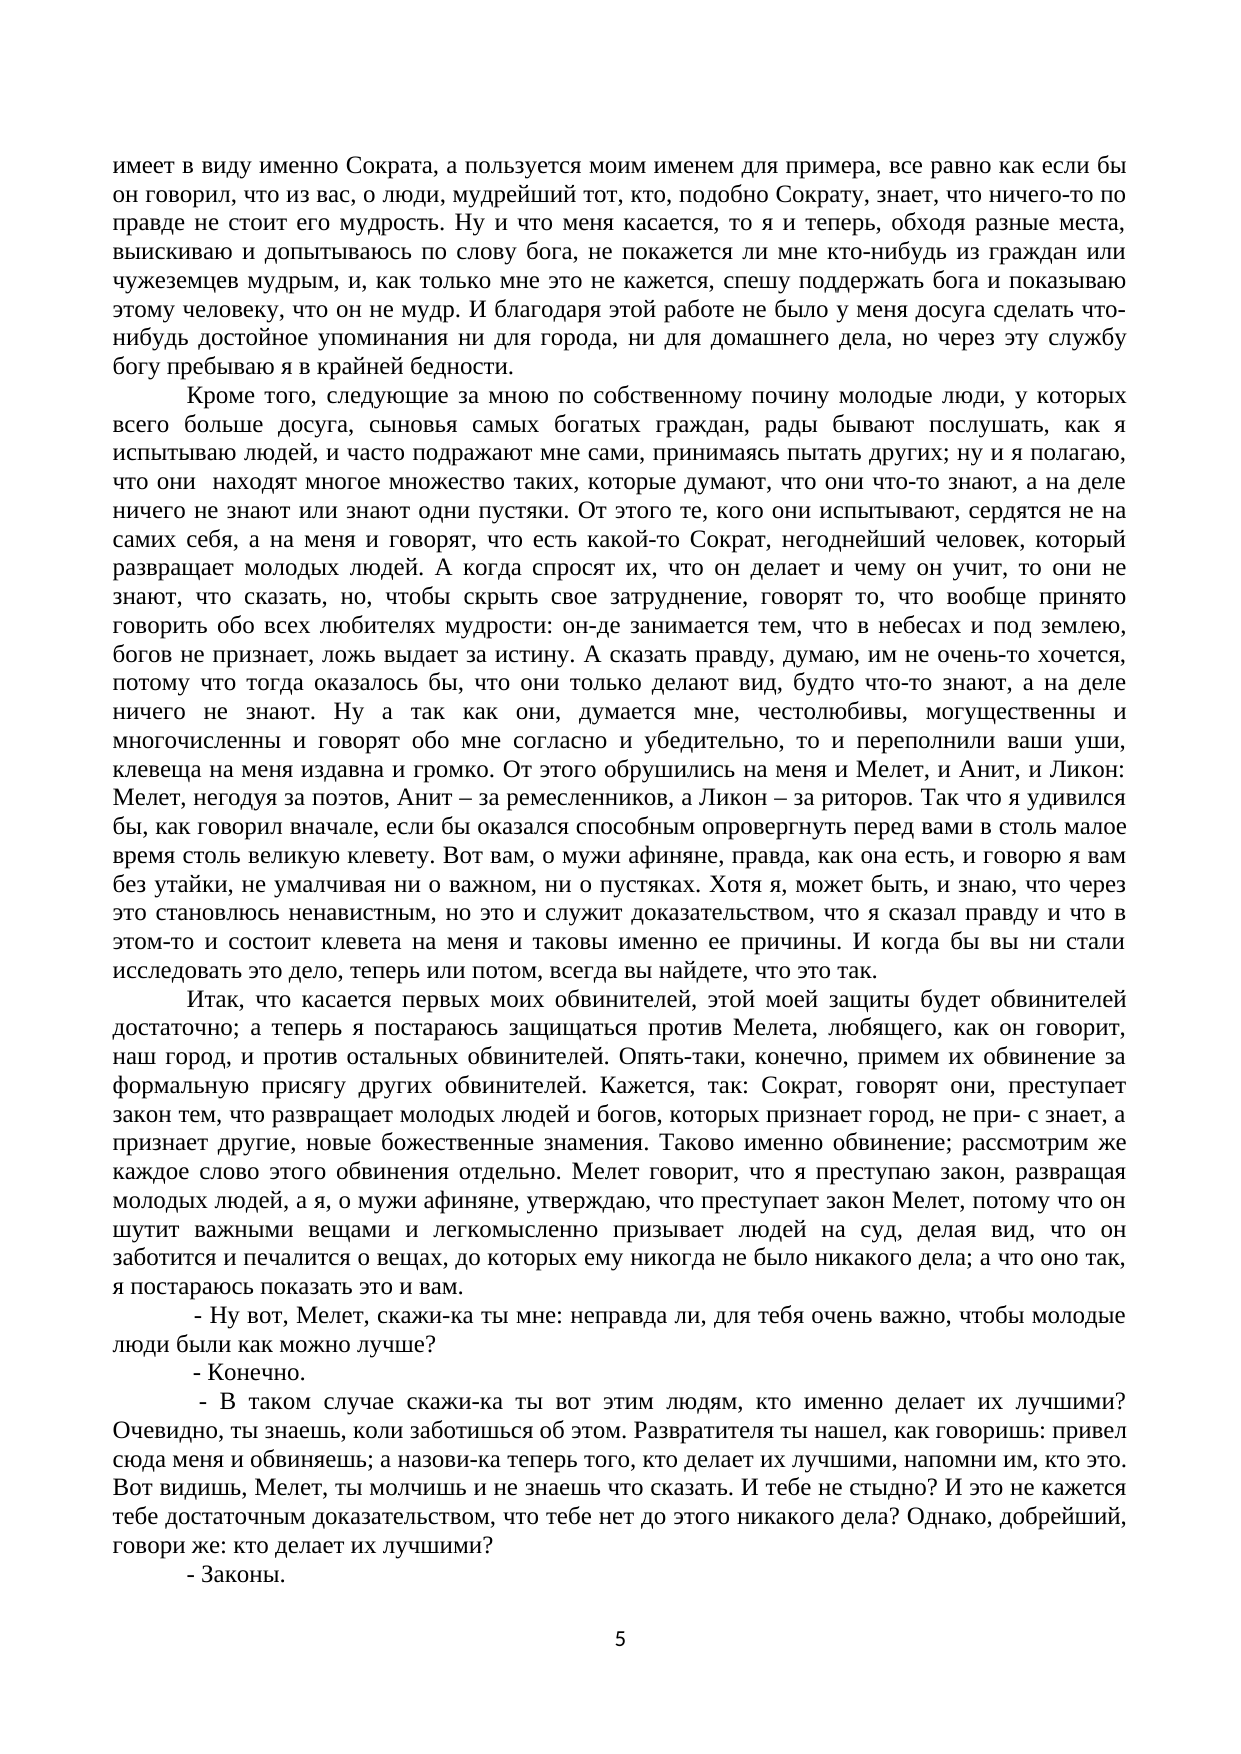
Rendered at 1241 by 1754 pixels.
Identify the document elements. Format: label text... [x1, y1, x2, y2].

text Кроме того, следующие за мною по собственному почину молодые люди, у которых всего больше досуга, сыновья самых богатых граждан, рады бывают послушать, как я испытываю людей, и часто подражают мне сами, принимаясь пытать других; ну и я полагаю, что они находят многое множество таких, которые думают, что они что-то знают, а на деле ничего не знают или знают одни пустяки. От этого те, кого они испытывают, сердятся не на самих себя, а на меня и говорят, что есть какой-то Сократ, негоднейший человек, который развращает молодых людей. А когда спросят их, что он делает и чему он учит, то они не знают, что сказать, но, чтобы скрыть свое затруднение, говорят то, что вообще принято говорить обо всех любителях мудрости: он-де занимается тем, что в небесах и под землею, богов не признает, ложь выдает за истину. А сказать правду, думаю, им не очень-то хочется, потому что тогда оказалось бы, что они только делают вид, будто что-то знают, а на деле ничего не знают. Ну а так как они, думается мне, честолюбивы, могущественны и многочисленны и говорят обо мне согласно и убедительно, то и переполнили ваши уши, клевеща на меня издавна и громко. От этого обрушились на меня и Мелет, и Анит, и Ликон: Мелет, негодуя за поэтов, Анит – за ремесленников, а Ликон – за риторов. Так что я удивился бы, как говорил вначале, если бы оказался способным опровергнуть перед вами в столь малое время столь великую клевету. Вот вам, о мужи афиняне, правда, как она есть, и говорю я вам без утайки, не умалчивая ни о важном, ни о пустяках. Хотя я, может быть, и знаю, что через это становлюсь ненавистным, но это и служит доказательством, что я сказал правду и что в этом-то и состоит клевета на меня и таковы именно ее причины. И когда бы вы ни стали исследовать это дело, теперь или потом, всегда вы найдете, что это так. [112, 380, 1128, 984]
text - Конечно. [112, 1357, 1128, 1386]
text Итак, что касается первых моих обвинителей, этой моей защиты будет обвинителей достаточно; а теперь я постараюсь защищаться против Мелета, любящего, как он говорит, наш город, и против остальных обвинителей. Опять-таки, конечно, примем их обвинение за формальную присягу других обвинителей. Кажется, так: Сократ, говорят они, преступает закон тем, что развращает молодых людей и богов, которых признает город, не при- с знает, а признает другие, новые божественные знамения. Таково именно обвинение; рассмотрим же каждое слово этого обвинения отдельно. Мелет говорит, что я преступаю закон, развращая молодых людей, а я, о мужи афиняне, утверждаю, что преступает закон Мелет, потому что он шутит важными вещами и легкомысленно призывает людей на суд, делая вид, что он заботится и печалится о вещах, до которых ему никогда не было никакого дела; а что оно так, я постараюсь показать это и вам. [112, 984, 1128, 1300]
text - В таком случае скажи-ка ты вот этим людям, кто именно делает их лучшими? Очевидно, ты знаешь, коли заботишься об этом. Развратителя ты нашел, как говоришь: привел сюда меня и обвиняешь; а назови-ка теперь того, кто делает их лучшими, напомни им, кто это. Вот видишь, Мелет, ты молчишь и не знаешь что сказать. И тебе не стыдно? И это не кажется тебе достаточным доказательством, что тебе нет до этого никакого дела? Однако, добрейший, говори же: кто делает их лучшими? [112, 1386, 1128, 1559]
text - Ну вот, Мелет, скажи-ка ты мне: неправда ли, для тебя очень важно, чтобы молодые люди были как можно лучше? [112, 1300, 1128, 1357]
text имеет в виду именно Сократа, а пользуется моим именем для примера, все равно как если бы он говорил, что из вас, о люди, мудрейший тот, кто, подобно Сократу, знает, что ничего-то по правде не стоит его мудрость. Ну и что меня касается, то я и теперь, обходя разные места, выискиваю и допытываюсь по слову бога, не покажется ли мне кто-нибудь из граждан или чужеземцев мудрым, и, как только мне это не кажется, спешу поддержать бога и показываю этому человеку, что он не мудр. И благодаря этой работе не было у меня досуга сделать что-нибудь достойное упоминания ни для города, ни для домашнего дела, но через эту службу богу пребываю я в крайней бедности. [112, 150, 1128, 380]
text - Законы. [112, 1559, 1128, 1587]
